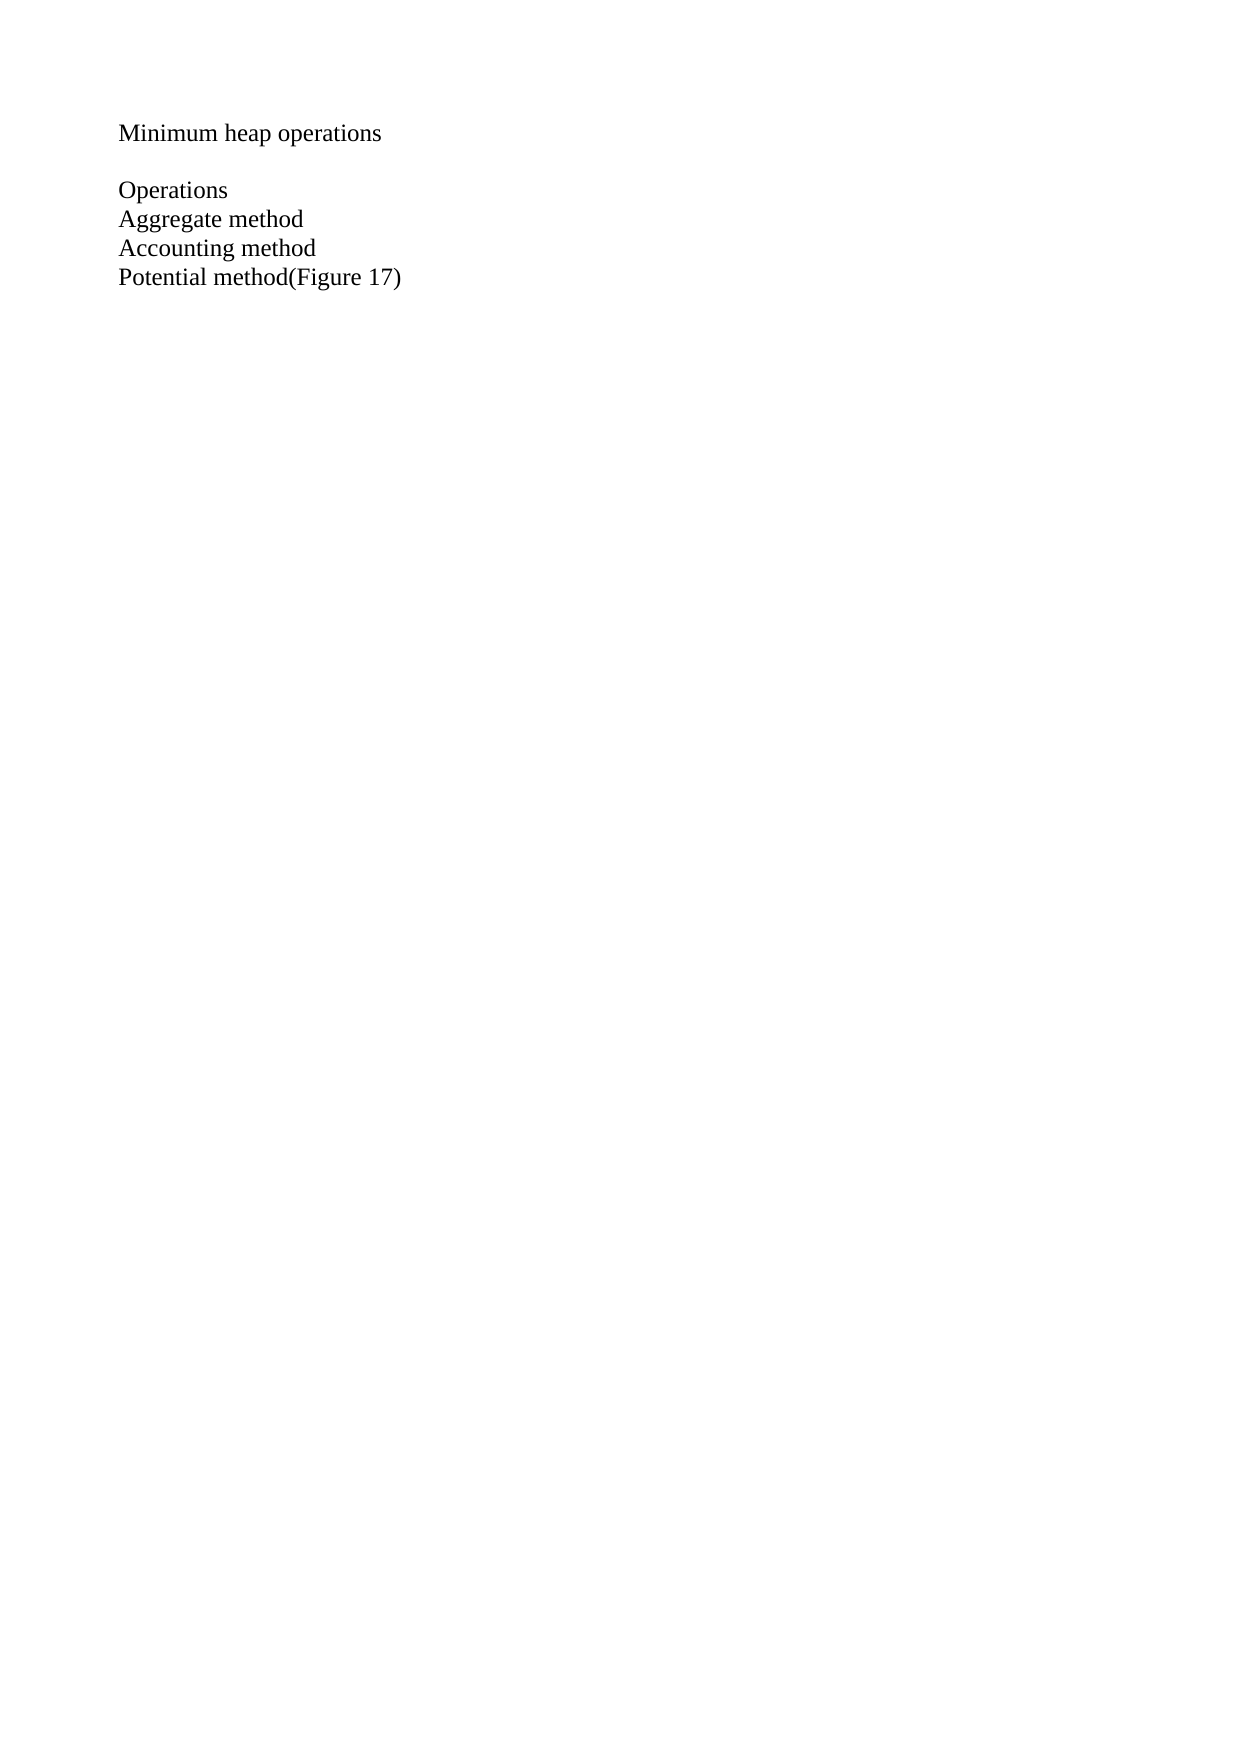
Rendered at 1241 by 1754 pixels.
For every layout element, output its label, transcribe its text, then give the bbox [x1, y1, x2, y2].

text Potential method(Figure 17) [118, 262, 1122, 291]
text Operations [118, 176, 1122, 204]
text Aggregate method [118, 204, 1122, 233]
text Accounting method [118, 233, 1122, 262]
text Minimum heap operations [118, 118, 1122, 147]
